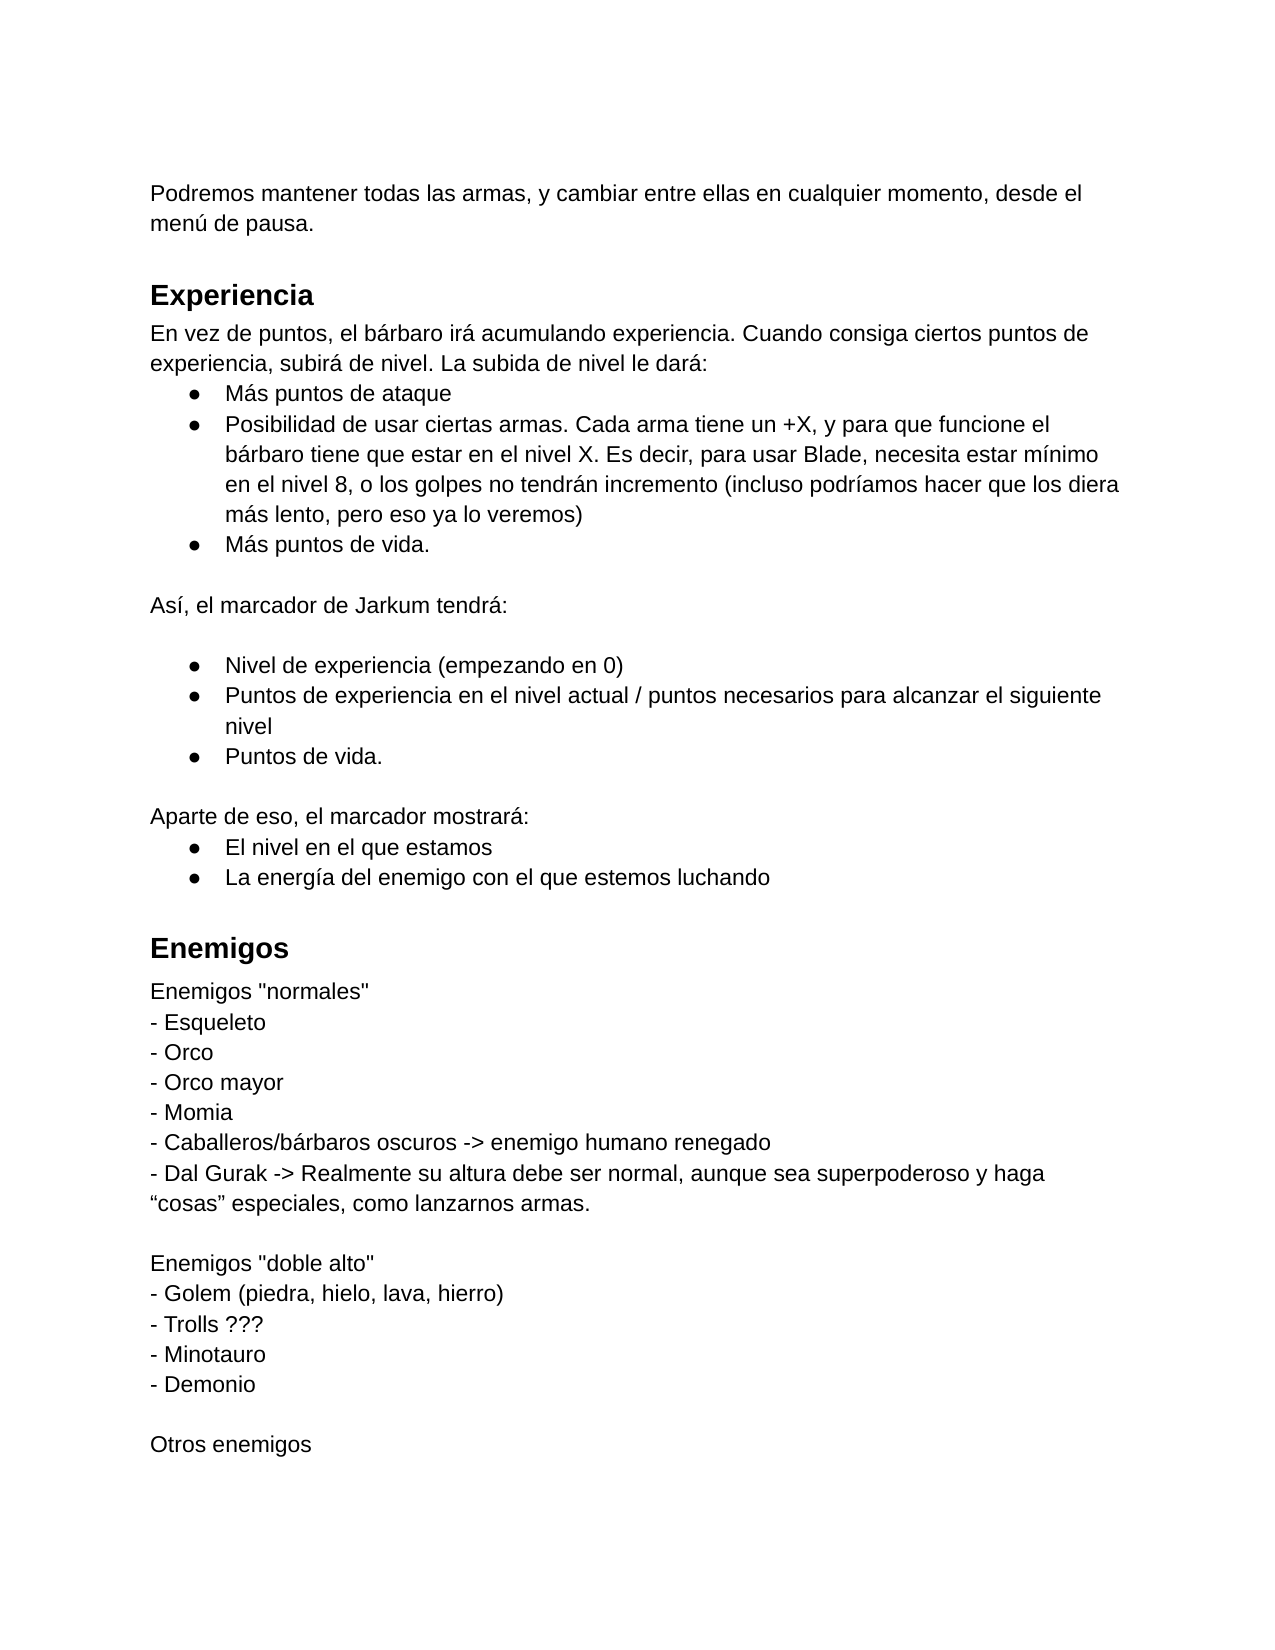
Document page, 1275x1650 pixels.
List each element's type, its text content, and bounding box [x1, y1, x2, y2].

list El nivel en el que estamos [187, 833, 1125, 860]
list Nivel de experiencia (empezando en 0) [187, 652, 1125, 679]
text - Minotauro [150, 1341, 1125, 1367]
text - Esqueleto [150, 1008, 1125, 1035]
text - Dal Gurak -> Realmente su altura debe ser normal, aunque sea superpoderoso y haga “cosas” especiales, como lanzarnos armas. [150, 1159, 1125, 1216]
text Otros enemigos [150, 1431, 1125, 1458]
list Puntos de experiencia en el nivel actual / puntos necesarios para alcanzar el siguiente nivel [187, 682, 1125, 739]
text Enemigos "normales" [150, 978, 1125, 1005]
list Posibilidad de usar ciertas armas. Cada arma tiene un +X, y para que funcione el bárbaro tiene que estar en el nivel X. Es decir, para usar Blade, necesita estar mínimo en el nivel 8, o los golpes no tendrán incremento (incluso podríamos hacer que los diera más lento, pero eso ya lo veremos) [187, 411, 1125, 528]
text En vez de puntos, el bárbaro irá acumulando experiencia. Cuando consiga ciertos puntos de experiencia, subirá de nivel. La subida de nivel le dará: [150, 320, 1125, 377]
text - Momia [150, 1099, 1125, 1126]
text - Demonio [150, 1371, 1125, 1397]
list Puntos de vida. [187, 743, 1125, 769]
text Así, el marcador de Jarkum tendrá: [150, 592, 1125, 618]
text Enemigos "doble alto" [150, 1250, 1125, 1277]
list Más puntos de vida. [187, 531, 1125, 558]
subtitle Enemigos [150, 931, 1125, 965]
list Más puntos de ataque [187, 380, 1125, 407]
text - Orco [150, 1039, 1125, 1065]
text - Trolls ??? [150, 1311, 1125, 1337]
subtitle Experiencia [150, 278, 1125, 312]
list La energía del enemigo con el que estemos luchando [187, 864, 1125, 890]
text - Golem (piedra, hielo, lava, hierro) [150, 1280, 1125, 1307]
text - Caballeros/bárbaros oscuros -> enemigo humano renegado [150, 1129, 1125, 1156]
text Podremos mantener todas las armas, y cambiar entre ellas en cualquier momento, desde el menú de pausa. [150, 180, 1125, 237]
text - Orco mayor [150, 1069, 1125, 1095]
text Aparte de eso, el marcador mostrará: [150, 803, 1125, 830]
